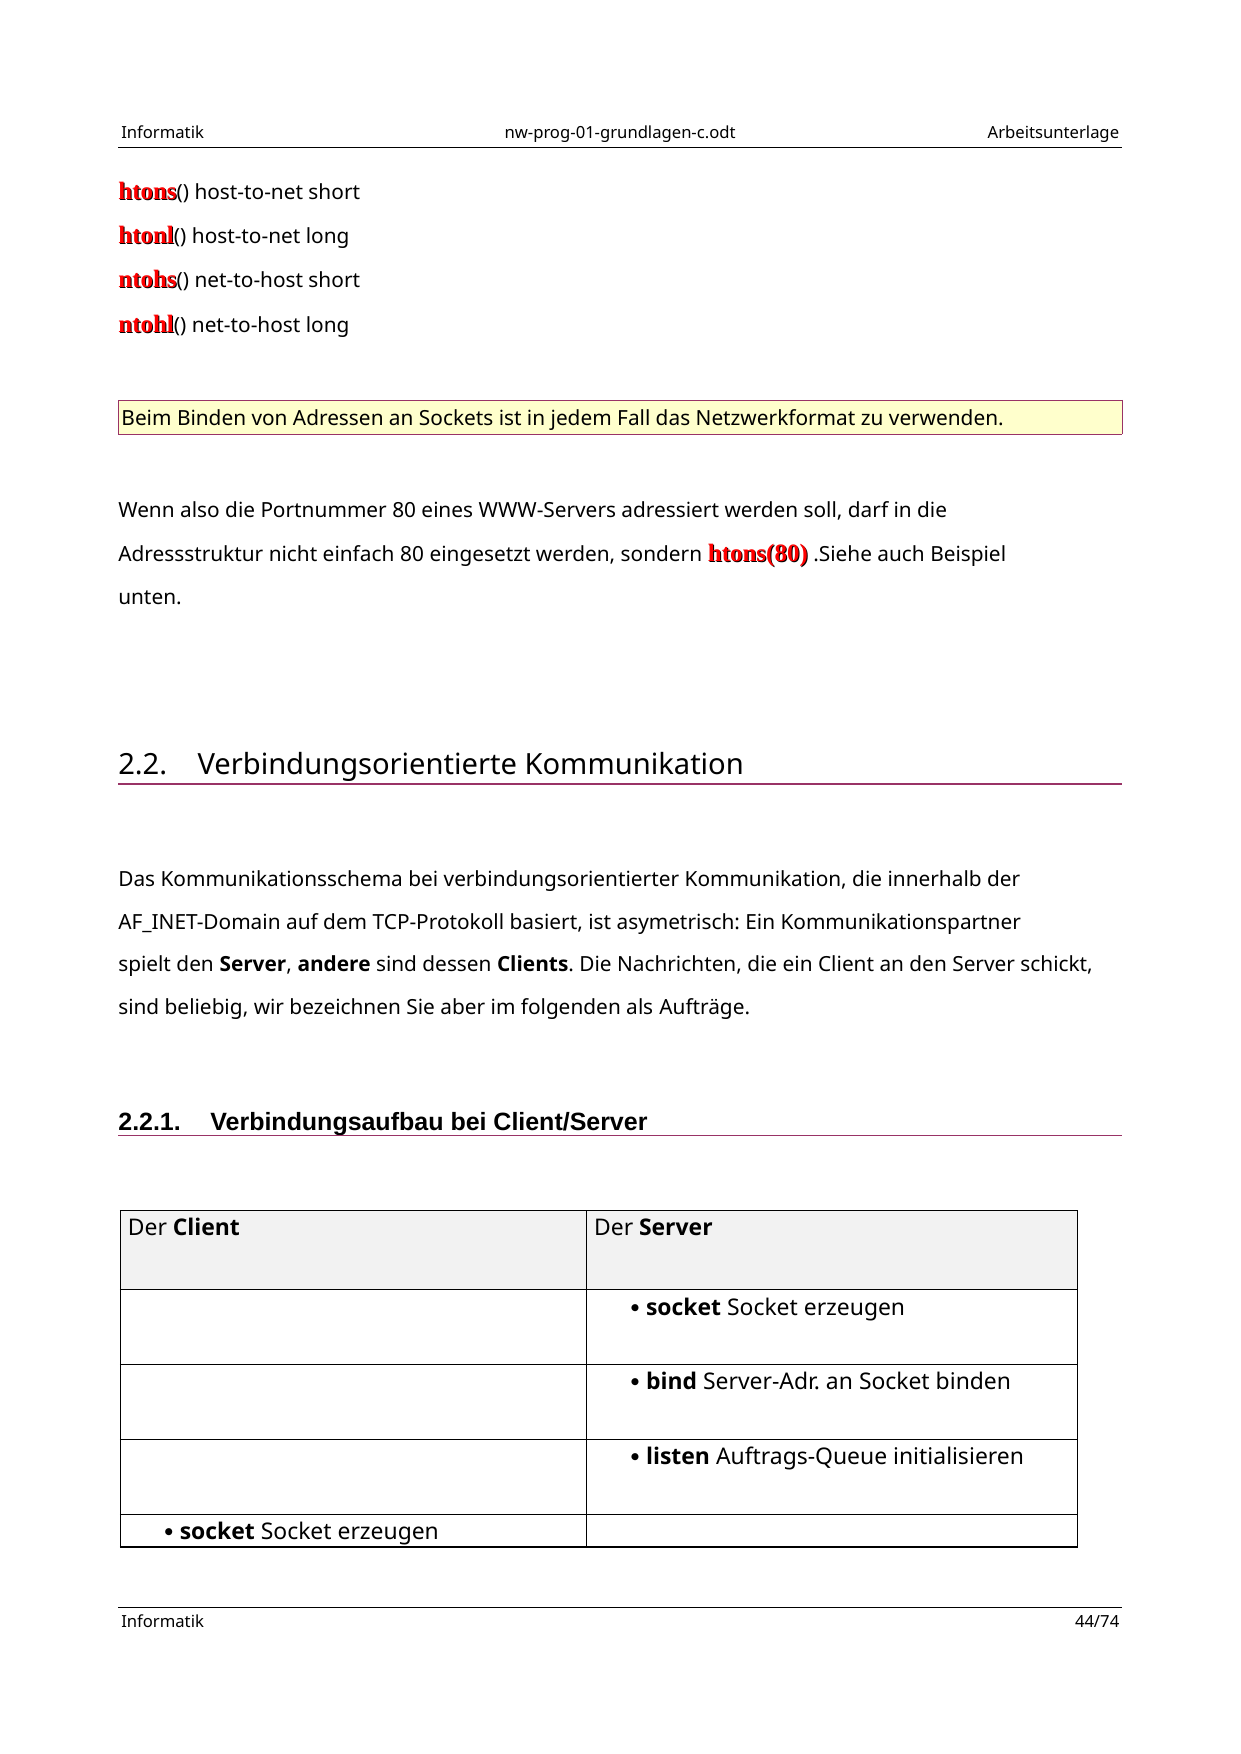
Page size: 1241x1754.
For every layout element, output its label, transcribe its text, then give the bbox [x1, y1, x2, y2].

table_header Der Server [587, 1211, 1077, 1289]
table_cell [121, 1290, 586, 1364]
text ntohs() net-to-host short [118, 264, 1122, 294]
subtitle Verbindungsaufbau bei Client/Server [118, 1107, 1122, 1135]
subtitle Verbindungsorientierte Kommunikation [118, 743, 1122, 783]
text Das Kommunikationsschema bei verbindungsorientierter Kommunikation, die innerhalb der [118, 864, 1122, 893]
table_cell [121, 1365, 586, 1439]
text AF_INET-Domain auf dem TCP-Protokoll basiert, ist asymetrisch: Ein Kommunikationspartner [118, 907, 1122, 935]
text htons() host-to-net short [118, 176, 1122, 206]
table_cell [587, 1515, 1077, 1546]
text Adressstruktur nicht einfach 80 eingesetzt werden, sondern htons(80) .Siehe auch Beispiel [118, 538, 1122, 567]
table_header Der Client [121, 1211, 586, 1289]
table_cell listen Auftrags-Queue initialisieren [587, 1440, 1077, 1514]
table_cell bind Server-Adr. an Socket binden [587, 1365, 1077, 1439]
text ntohl() net-to-host long [118, 309, 1122, 338]
text spielt den Server, andere sind dessen Clients. Die Nachrichten, die ein Client an den Server schickt, sind beliebig, wir bezeichnen Sie aber im folgenden als Aufträge. [118, 949, 1122, 1021]
text Wenn also die Portnummer 80 eines WWW-Servers adressiert werden soll, darf in die [118, 495, 1122, 524]
text Beim Binden von Adressen an Sockets ist in jedem Fall das Netzwerkformat zu verwenden. [119, 401, 1122, 434]
text unten. [118, 582, 1122, 611]
table_cell socket Socket erzeugen [587, 1290, 1077, 1364]
text htonl() host-to-net long [118, 220, 1122, 250]
table_cell [121, 1440, 586, 1514]
table_cell socket Socket erzeugen [121, 1515, 586, 1546]
